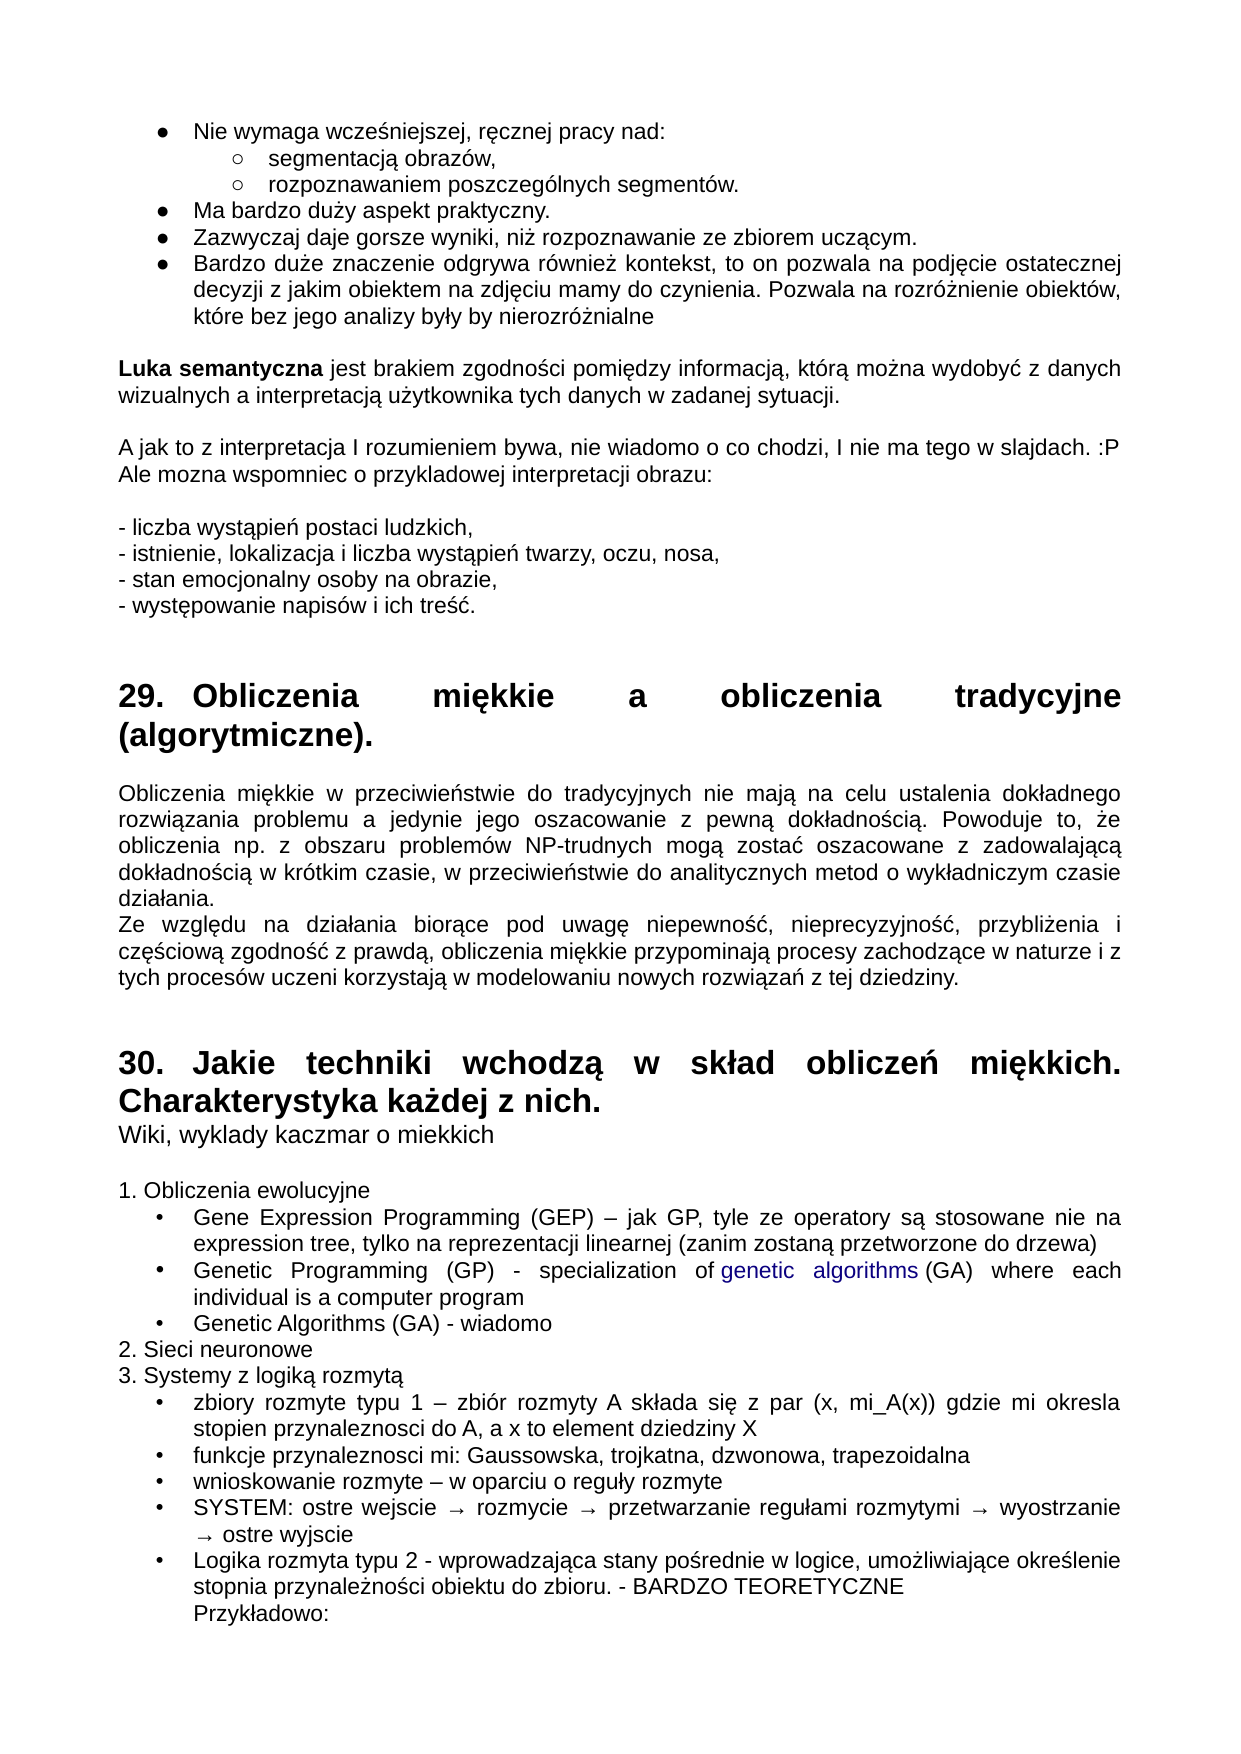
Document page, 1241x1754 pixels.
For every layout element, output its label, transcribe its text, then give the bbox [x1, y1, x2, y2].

list SYSTEM: ostre wejscie → rozmycie → przetwarzanie regułami rozmytymi → wyostrzanie → ostre wyjscie [156, 1494, 1122, 1547]
text A jak to z interpretacja I rozumieniem bywa, nie wiadomo o co chodzi, I nie ma tego w slajdach. :P Ale mozna wspomniec o przykladowej interpretacji obrazu: [118, 434, 1122, 487]
text 30. Jakie techniki wchodzą w skład obliczeń miękkich. Charakterystyka każdej z nich. [118, 1043, 1122, 1120]
text - liczba wystąpień postaci ludzkich, [118, 513, 1122, 540]
text Obliczenia miękkie w przeciwieństwie do tradycyjnych nie mają na celu ustalenia dokładnego rozwiązania problemu a jedynie jego oszacowanie z pewną dokładnością. Powoduje to, że obliczenia np. z obszaru problemów NP-trudnych mogą zostać oszacowane z zadowalającą dokładnością w krótkim czasie, w przeciwieństwie do analitycznych metod o wykładniczym czasie działania. [118, 779, 1122, 911]
list Zazwyczaj daje gorsze wyniki, niż rozpoznawanie ze zbiorem uczącym. [156, 223, 1122, 250]
list rozpoznawaniem poszczególnych segmentów. [231, 171, 1122, 197]
text - stan emocjonalny osoby na obrazie, [118, 566, 1122, 592]
list segmentacją obrazów, [231, 144, 1122, 171]
text - występowanie napisów i ich treść. [118, 592, 1122, 619]
list Genetic Programming (GP) - specialization of genetic algorithms (GA) where each individual is a computer program [156, 1257, 1122, 1310]
list Logika rozmyta typu 2 - wprowadzająca stany pośrednie w logice, umożliwiające określenie stopnia przynależności obiektu do zbioru. - BARDZO TEORETYCZNE [156, 1547, 1122, 1600]
text 1. Obliczenia ewolucyjne [118, 1177, 1122, 1204]
list zbiory rozmyte typu 1 – zbiór rozmyty A składa się z par (x, mi_A(x)) gdzie mi okresla stopien przynaleznosci do A, a x to element dziedziny X [156, 1389, 1122, 1442]
list Przykładowo: [156, 1600, 1122, 1626]
text Wiki, wyklady kaczmar o miekkich [118, 1120, 1122, 1149]
list Bardzo duże znaczenie odgrywa również kontekst, to on pozwala na podjęcie ostatecznej decyzji z jakim obiektem na zdjęciu mamy do czynienia. Pozwala na rozróżnienie obiektów, które bez jego analizy były by nierozróżnialne [156, 250, 1122, 329]
list wnioskowanie rozmyte – w oparciu o reguły rozmyte [156, 1468, 1122, 1494]
list Nie wymaga wcześniejszej, ręcznej pracy nad: [156, 118, 1122, 144]
list Ma bardzo duży aspekt praktyczny. [156, 197, 1122, 223]
text Ze względu na działania biorące pod uwagę niepewność, nieprecyzyjność, przybliżenia i częściową zgodność z prawdą, obliczenia miękkie przypominają procesy zachodzące w naturze i z tych procesów uczeni korzystają w modelowaniu nowych rozwiązań z tej dziedziny. [118, 911, 1122, 990]
list Genetic Algorithms (GA) - wiadomo [156, 1310, 1122, 1336]
list Gene Expression Programming (GEP) – jak GP, tyle ze operatory są stosowane nie na expression tree, tylko na reprezentacji linearnej (zanim zostaną przetworzone do drzewa) [156, 1204, 1122, 1257]
text 2. Sieci neuronowe [118, 1336, 1122, 1362]
text Luka semantyczna jest brakiem zgodności pomiędzy informacją, którą można wydobyć z danych wizualnych a interpretacją użytkownika tych danych w zadanej sytuacji. [118, 355, 1122, 408]
text - istnienie, lokalizacja i liczba wystąpień twarzy, oczu, nosa, [118, 540, 1122, 566]
text 29. Obliczenia miękkie a obliczenia tradycyjne (algorytmiczne). [118, 676, 1122, 753]
list funkcje przynaleznosci mi: Gaussowska, trojkatna, dzwonowa, trapezoidalna [156, 1442, 1122, 1468]
text 3. Systemy z logiką rozmytą [118, 1362, 1122, 1389]
